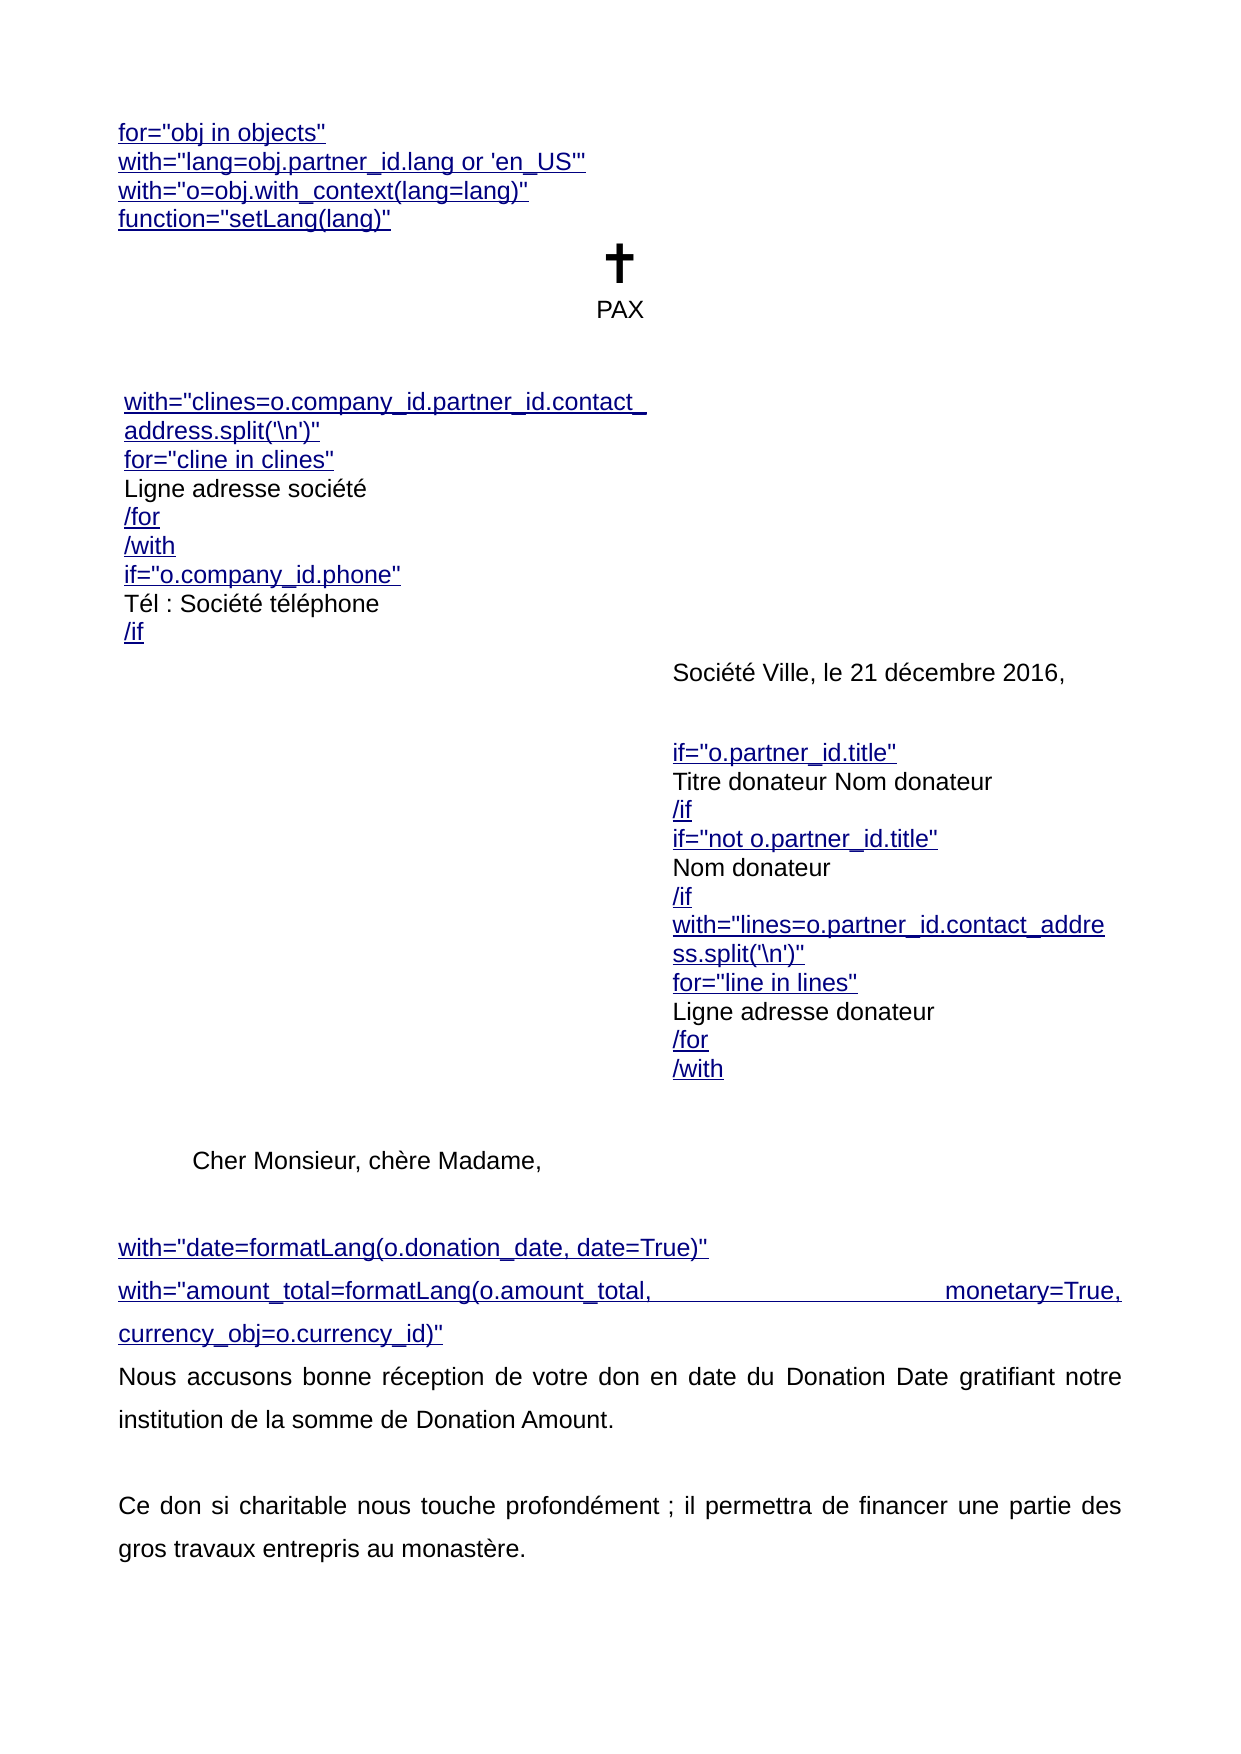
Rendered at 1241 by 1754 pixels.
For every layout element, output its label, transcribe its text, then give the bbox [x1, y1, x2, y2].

text with="amount_total=formatLang(o.amount_total, monetary=True, [118, 1276, 1122, 1301]
text currency_obj=o.currency_id)" [118, 1302, 1122, 1347]
table_cell [667, 692, 1123, 732]
text function="setLang(lang)" [118, 204, 1122, 233]
text ✝ [118, 233, 1122, 295]
text with="lang=obj.partner_id.lang or 'en_US'" [118, 147, 1122, 176]
table_header [667, 382, 1123, 652]
text Nous accusons bonne réception de votre don en date du Donation Date gratifiant notre institution de la somme de Donation Amount. [118, 1362, 1122, 1434]
text Cher Monsieur, chère Madame, [118, 1146, 1122, 1175]
table_cell [118, 692, 667, 732]
text PAX [118, 295, 1122, 324]
text with="o=obj.with_context(lang=lang)" [118, 176, 1122, 204]
table_cell [118, 732, 667, 1089]
table_cell if="o.partner_id.title" Titre donateur Nom donateur /if if="not o.partner_id.title" Nom donateur /if with="lines=o.partner_id.contact_address.split('\n')" for="line in lines" Ligne adresse donateur /for /with [667, 732, 1123, 1089]
table_cell Société Ville, le 21 décembre 2016, [667, 652, 1123, 692]
table_header with="clines=o.company_id.partner_id.contact_address.split('\n')" for="cline in clines" Ligne adresse société /for /with if="o.company_id.phone" Tél : Société téléphone /if [118, 382, 667, 652]
text for="obj in objects" [118, 118, 1122, 147]
text with="date=formatLang(o.donation_date, date=True)" [118, 1232, 1122, 1261]
text Ce don si charitable nous touche profondément ; il permettra de financer une partie des gros travaux entrepris au monastère. [118, 1491, 1122, 1563]
table_cell [118, 652, 667, 692]
